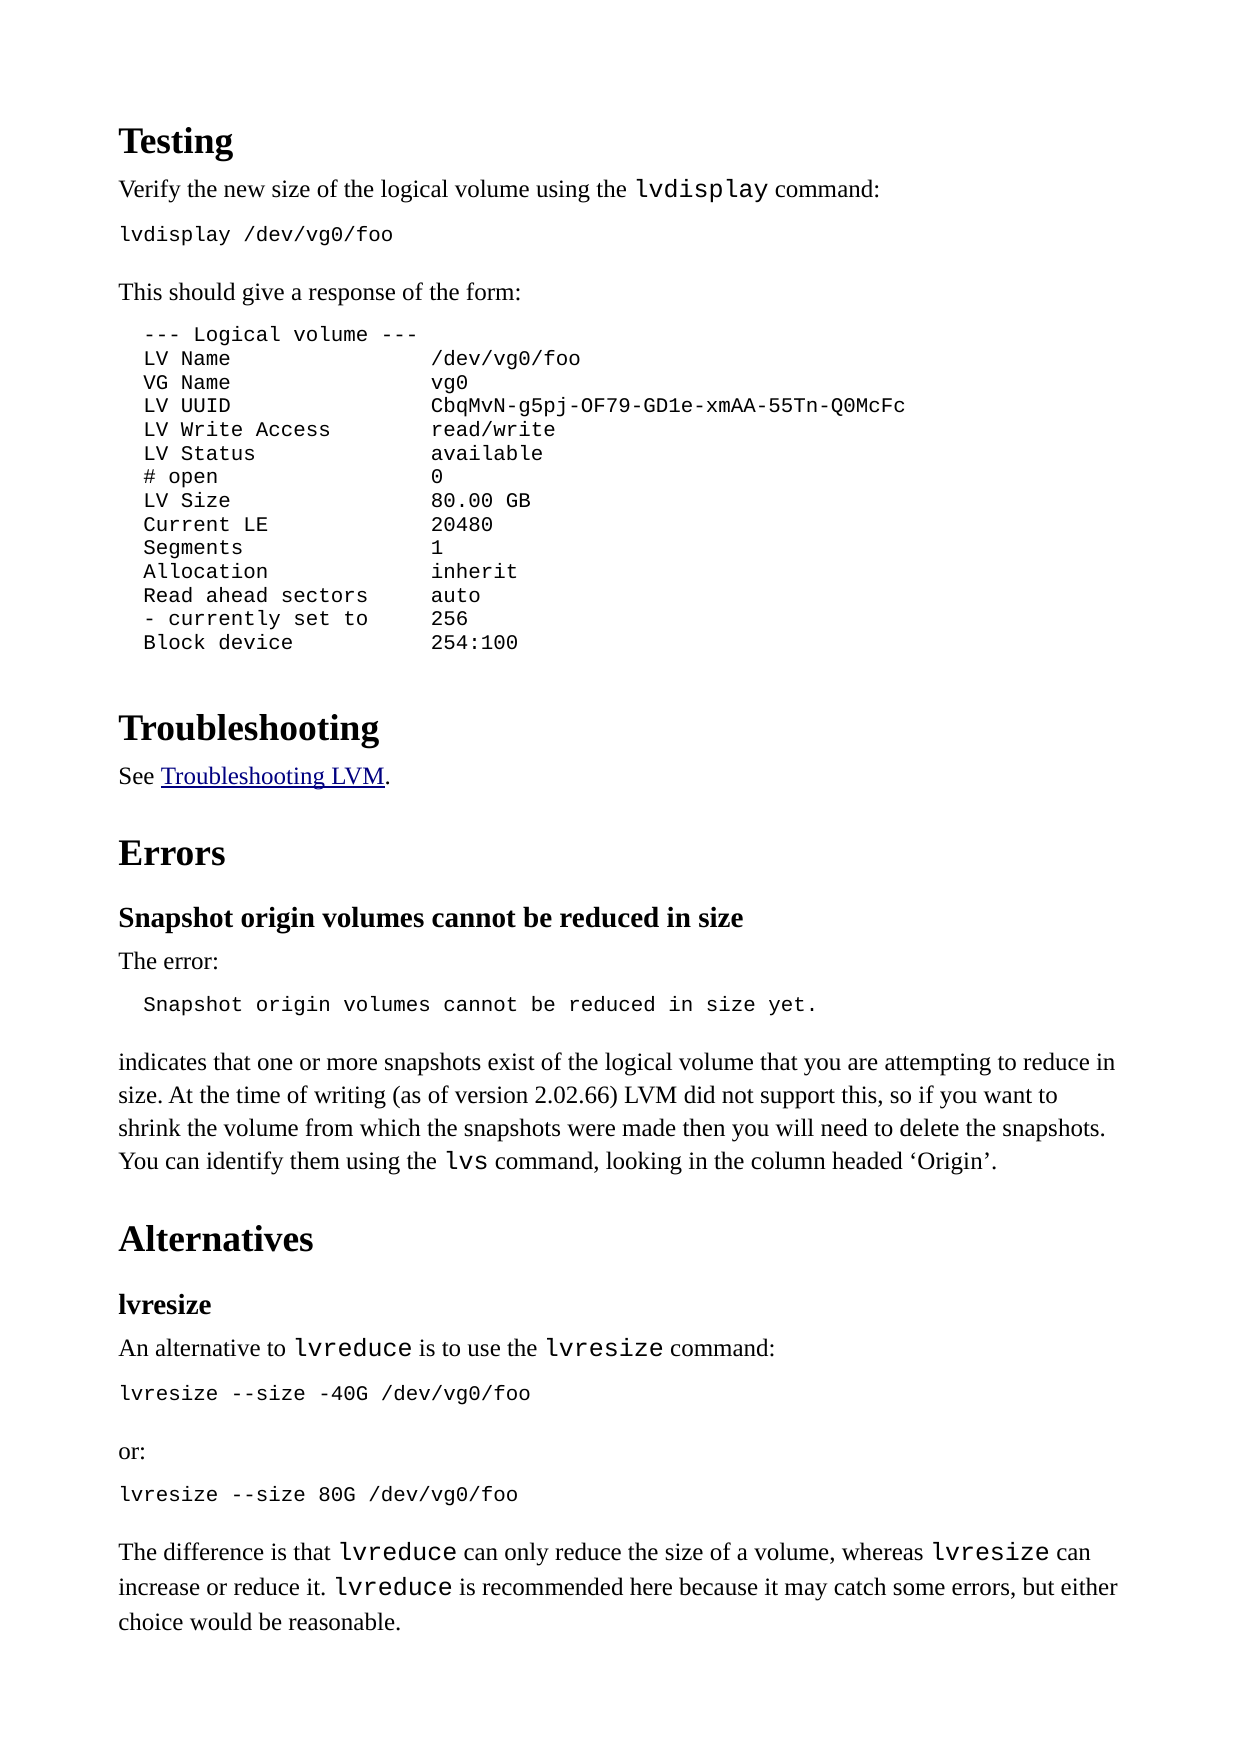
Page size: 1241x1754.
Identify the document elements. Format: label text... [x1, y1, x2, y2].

text Read ahead sectors auto [118, 584, 1122, 608]
subtitle Errors [118, 830, 1122, 873]
text LV Write Access read/write [118, 419, 1122, 443]
text This should give a response of the form: [118, 277, 1122, 306]
text LV UUID CbqMvN-g5pj-OF79-GD1e-xmAA-55Tn-Q0McFc [118, 395, 1122, 419]
text lvresize --size 80G /dev/vg0/foo [118, 1484, 1122, 1507]
text LV Size 80.00 GB [118, 490, 1122, 514]
text LV Status available [118, 443, 1122, 466]
text Allocation inherit [118, 561, 1122, 584]
subtitle Troubleshooting [118, 706, 1122, 749]
text or: [118, 1436, 1122, 1465]
text Snapshot origin volumes cannot be reduced in size yet. [118, 994, 1122, 1017]
subtitle lvresize [118, 1287, 1122, 1321]
text lvresize --size -40G /dev/vg0/foo [118, 1383, 1122, 1407]
text See Troubleshooting LVM. [118, 761, 1122, 790]
text Segments 1 [118, 537, 1122, 561]
text lvdisplay /dev/vg0/foo [118, 224, 1122, 247]
text The error: [118, 946, 1122, 975]
text - currently set to 256 [118, 608, 1122, 632]
subtitle Alternatives [118, 1217, 1122, 1260]
text Current LE 20480 [118, 514, 1122, 537]
subtitle Snapshot origin volumes cannot be reduced in size [118, 900, 1122, 934]
text Verify the new size of the logical volume using the lvdisplay command: [118, 174, 1122, 204]
text An alternative to lvreduce is to use the lvresize command: [118, 1333, 1122, 1364]
subtitle Testing [118, 118, 1122, 161]
text VG Name vg0 [118, 372, 1122, 395]
text --- Logical volume --- [118, 324, 1122, 348]
text Block device 254:100 [118, 632, 1122, 656]
text The difference is that lvreduce can only reduce the size of a volume, whereas lvresize can increase or reduce it. lvreduce is recommended here because it may catch some errors, but either choice would be reasonable. [118, 1537, 1122, 1636]
text indicates that one or more snapshots exist of the logical volume that you are attempting to reduce in size. At the time of writing (as of version 2.02.66) LVM did not support this, so if you want to shrink the volume from which the snapshots were made then you will need to delete the snapshots. You can identify them using the lvs command, looking in the column headed ‘Origin’. [118, 1047, 1122, 1177]
text # open 0 [118, 466, 1122, 490]
text LV Name /dev/vg0/foo [118, 348, 1122, 372]
